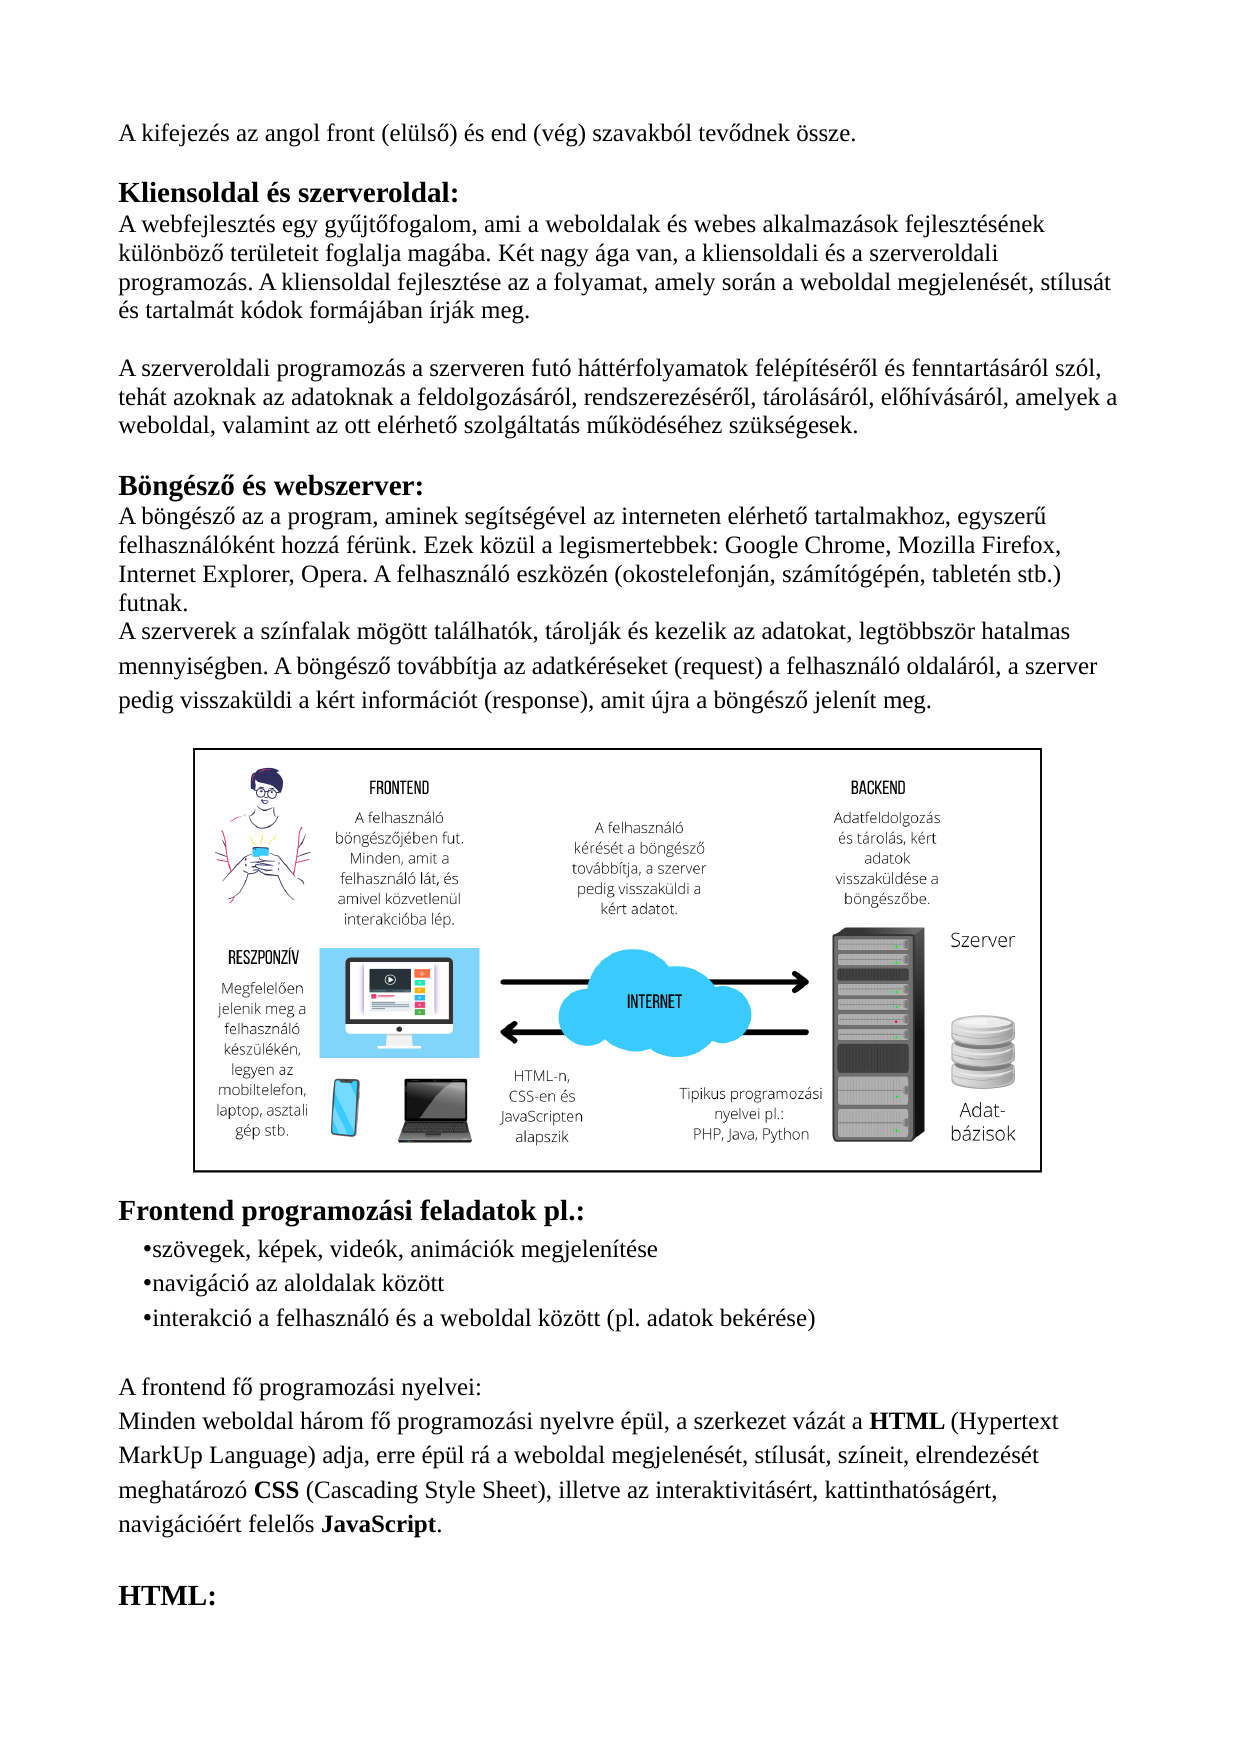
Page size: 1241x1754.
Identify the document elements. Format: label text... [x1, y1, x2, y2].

list navigáció az aloldalak között [118, 1268, 1122, 1297]
list szövegek, képek, videók, animációk megjelenítése [118, 1234, 1122, 1262]
list interakció a felhasználó és a weboldal között (pl. adatok bekérése) [118, 1303, 1122, 1331]
text A szerveroldali programozás a szerveren futó háttérfolyamatok felépítéséről és fenntartásáról szól, tehát azoknak az adatoknak a feldolgozásáról, rendszerezéséről, tárolásáról, előhívásáról, amelyek a weboldal, valamint az ott elérhető szolgáltatás működéséhez szükségesek. [118, 353, 1122, 439]
text A szerverek a színfalak mögött találhatók, tárolják és kezelik az adatokat, legtöbbször hatalmas mennyiségben. A böngésző továbbítja az adatkéréseket (request) a felhasználó oldaláról, a szerver pedig visszaküldi a kért információt (response), amit újra a böngésző jelenít meg. [118, 616, 1122, 714]
picture [182, 730, 1054, 1187]
text HTML: [118, 1578, 1122, 1612]
text A kifejezés az angol front (elülső) és end (vég) szavakból tevődnek össze. Kliensoldal és szerveroldal: A webfejlesztés egy gyűjtőfogalom, ami a weboldalak és webes alkalmazások fejlesztésének különböző területeit foglalja magába. Két nagy ága van, a kliensoldali és a szerveroldali programozás. A kliensoldal fejlesztése az a folyamat, amely során a weboldal megjelenését, stílusát és tartalmát kódok formájában írják meg. [118, 118, 1122, 324]
text Frontend programozási feladatok pl.: [118, 720, 1122, 1227]
text Böngésző és webszerver: A böngésző az a program, aminek segítségével az interneten elérhető tartalmakhoz, egyszerű felhasználóként hozzá férünk. Ezek közül a legismertebbek: Google Chrome, Mozilla Firefox, Internet Explorer, Opera. A felhasználó eszközén (okostelefonján, számítógépén, tabletén stb.) futnak. [118, 468, 1122, 616]
text A frontend fő programozási nyelvei: Minden weboldal három fő programozási nyelvre épül, a szerkezet vázát a HTML (Hypertext MarkUp Language) adja, erre épül rá a weboldal megjelenését, stílusát, színeit, elrendezését meghatározó CSS (Cascading Style Sheet), illetve az interaktivitásért, kattinthatóságért, navigációért felelős JavaScript. [118, 1372, 1122, 1573]
